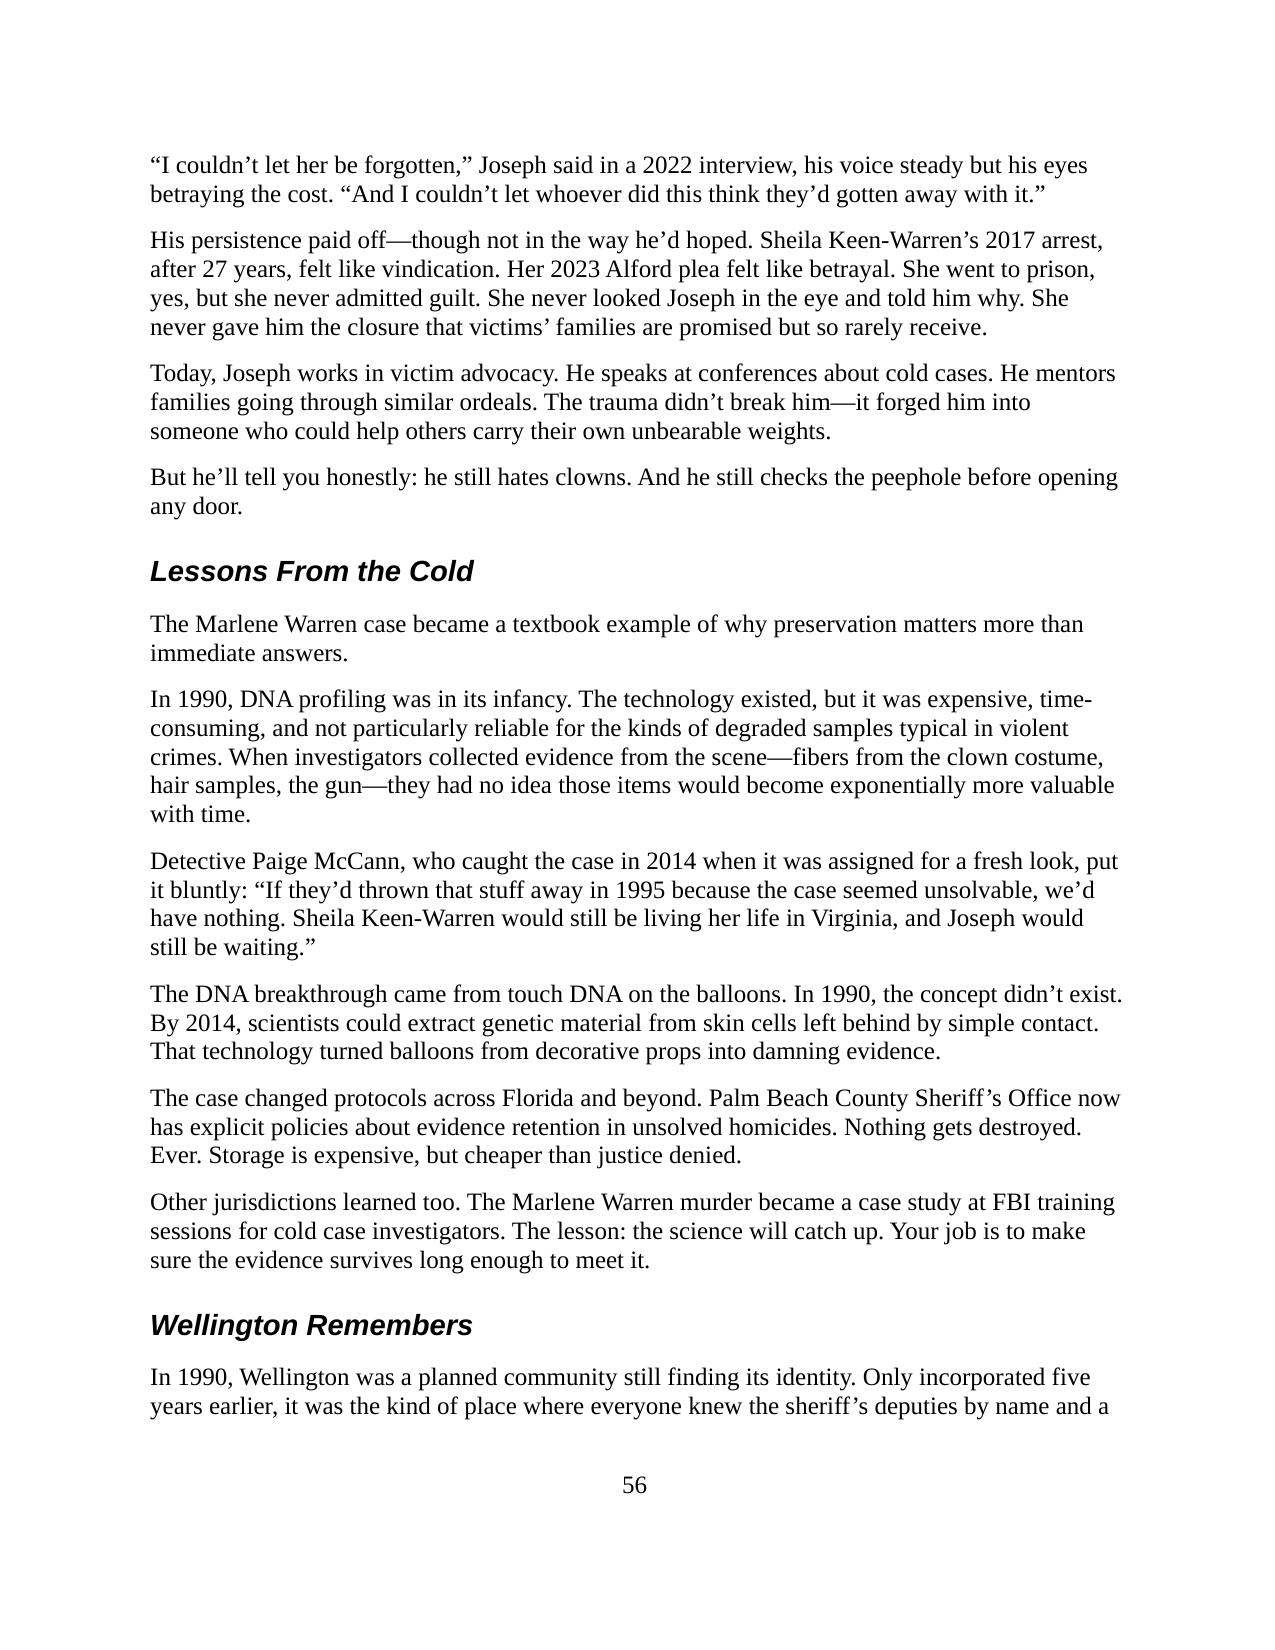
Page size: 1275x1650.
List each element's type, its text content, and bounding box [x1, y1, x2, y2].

text In 1990, DNA profiling was in its infancy. The technology existed, but it was expensive, time-consuming, and not particularly reliable for the kinds of degraded samples typical in violent crimes. When investigators collected evidence from the scene—fibers from the clown costume, hair samples, the gun—they had no idea those items would become exponentially more valuable with time. [150, 684, 1125, 828]
text In 1990, Wellington was a planned community still finding its identity. Only incorporated five years earlier, it was the kind of place where everyone knew the sheriff’s deputies by name and a [150, 1362, 1125, 1420]
text The DNA breakthrough came from touch DNA on the balloons. In 1990, the concept didn’t exist. By 2014, scientists could extract genetic material from skin cells left behind by simple contact. That technology turned balloons from decorative props into damning evidence. [150, 979, 1125, 1065]
text Other jurisdictions learned too. The Marlene Warren murder became a case study at FBI training sessions for cold case investigators. The lesson: the science will catch up. Your job is to make sure the evidence survives long enough to meet it. [150, 1187, 1125, 1273]
subtitle Wellington Remembers [150, 1307, 1125, 1341]
text Detective Paige McCann, who caught the case in 2014 when it was assigned for a fresh look, put it bluntly: “If they’d thrown that stuff away in 1995 because the case seemed unsolvable, we’d have nothing. Sheila Keen-Warren would still be living her life in Virginia, and Joseph would still be waiting.” [150, 846, 1125, 961]
text Today, Joseph works in victim advocacy. He speaks at conferences about cold cases. He mentors families going through similar ordeals. The trauma didn’t break him—it forged him into someone who could help others carry their own unbearable weights. [150, 358, 1125, 444]
text But he’ll tell you honestly: he still hates clowns. And he still checks the peephole before opening any door. [150, 462, 1125, 520]
text His persistence paid off—though not in the way he’d hoped. Sheila Keen-Warren’s 2017 arrest, after 27 years, felt like vindication. Her 2023 Alford plea felt like betrayal. She went to prison, yes, but she never admitted guilt. She never looked Joseph in the eye and told him why. She never gave him the closure that victims’ families are promised but so rarely receive. [150, 225, 1125, 340]
text The case changed protocols across Florida and beyond. Palm Beach County Sheriff’s Office now has explicit policies about evidence retention in unsolved homicides. Nothing gets destroyed. Ever. Storage is expensive, but cheaper than justice denied. [150, 1083, 1125, 1169]
text “I couldn’t let her be forgotten,” Joseph said in a 2022 interview, his voice steady but his eyes betraying the cost. “And I couldn’t let whoever did this think they’d gotten away with it.” [150, 150, 1125, 207]
text The Marlene Warren case became a textbook example of why preservation matters more than immediate answers. [150, 609, 1125, 666]
subtitle Lessons From the Cold [150, 554, 1125, 587]
